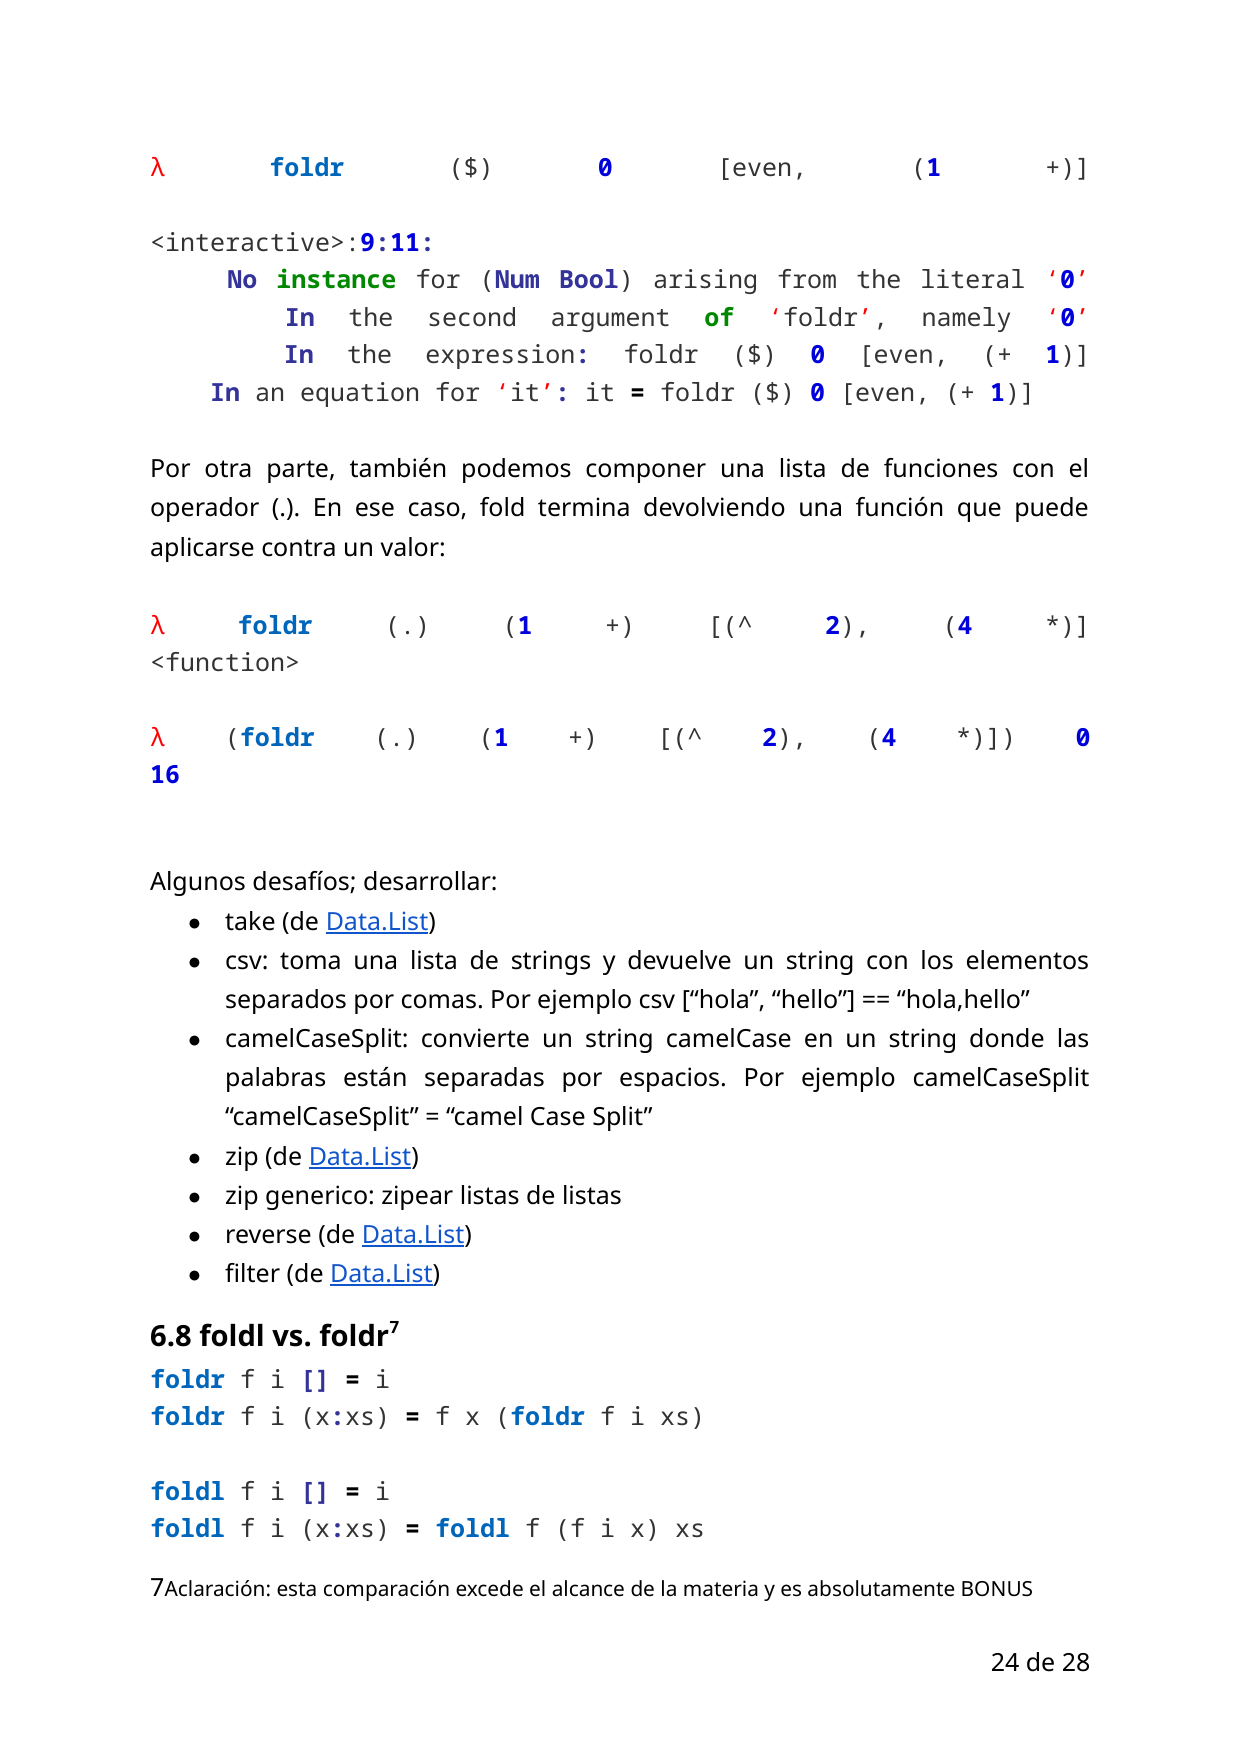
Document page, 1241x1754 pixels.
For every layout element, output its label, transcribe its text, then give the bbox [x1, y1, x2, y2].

list zip generico: zipear listas de listas [187, 1177, 1090, 1211]
list camelCaseSplit: convierte un string camelCase en un string donde las palabras están separadas por espacios. Por ejemplo camelCaseSplit “camelCaseSplit” = “camel Case Split” [187, 1021, 1090, 1133]
text λ foldr ($) 0 [even, (1 +)] <interactive>:9:11: No instance for (Num Bool) arising from the literal ‘0’ In the second argument of ‘foldr’, namely ‘0’ In the expression: foldr ($) 0 [even, (+ 1)] In an equation for ‘it’: it = foldr ($) 0 [even, (+ 1)] [150, 150, 1090, 408]
list csv: toma una lista de strings y devuelve un string con los elementos separados por comas. Por ejemplo csv [“hola”, “hello”] == “hola,hello” [187, 942, 1090, 1016]
list take (de Data.List) [187, 903, 1090, 937]
text λ foldr (.) (1 +) [(^ 2), (4 *)] <function> λ (foldr (.) (1 +) [(^ 2), (4 *)]) 0 16 [150, 608, 1090, 791]
text Algunos desafíos; desarrollar: [150, 864, 1090, 898]
list reverse (de Data.List) [187, 1216, 1090, 1251]
text foldr f i [] = i foldr f i (x:xs) = f x (foldr f i xs) foldl f i [] = i foldl f i (x:xs) = foldl f (f i x) xs [150, 1361, 1090, 1545]
subtitle 6.8 foldl vs. foldr [150, 1316, 1090, 1355]
list zip (de Data.List) [187, 1138, 1090, 1172]
text Aclaración: esta comparación excede el alcance de la materia y es absolutamente BONUS [150, 1570, 1090, 1604]
text Por otra parte, también podemos componer una lista de funciones con el operador (.). En ese caso, fold termina devolviendo una función que puede aplicarse contra un valor: [150, 451, 1090, 563]
list filter (de Data.List) [187, 1256, 1090, 1290]
